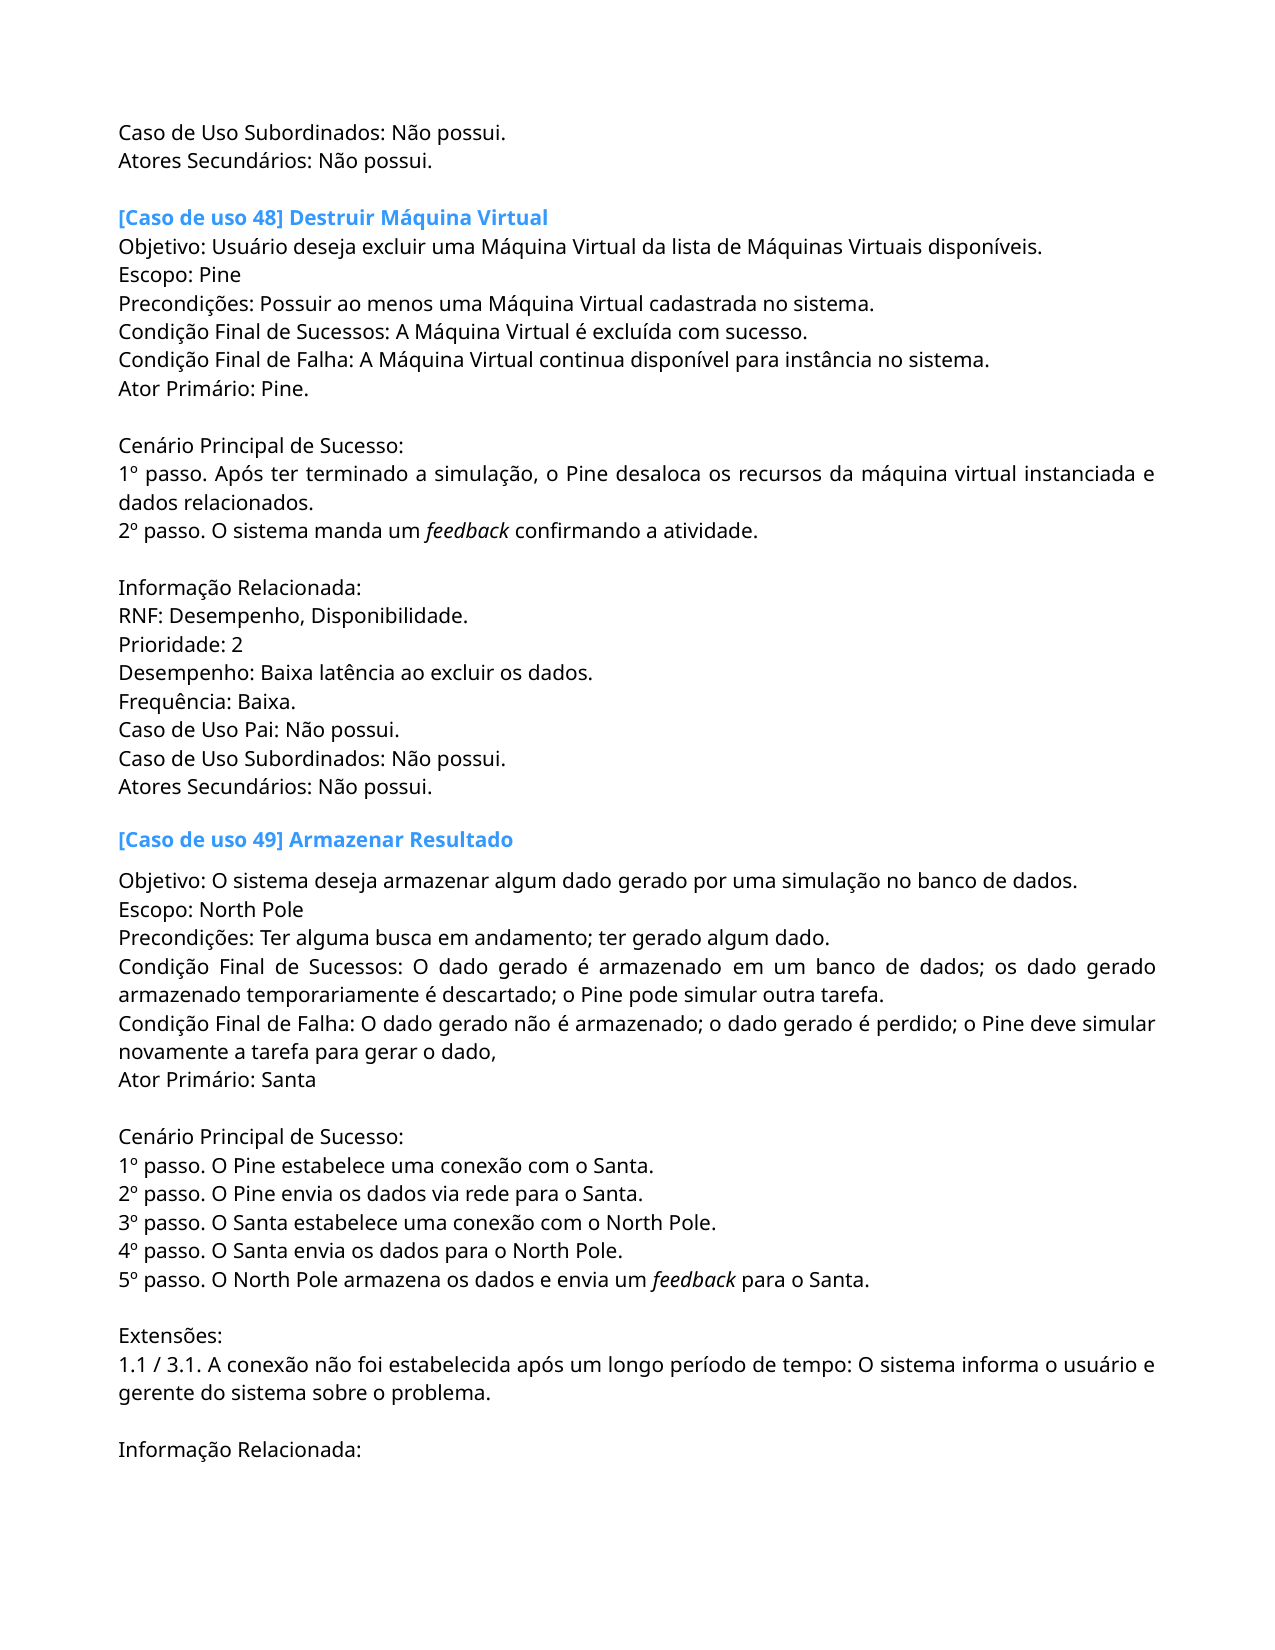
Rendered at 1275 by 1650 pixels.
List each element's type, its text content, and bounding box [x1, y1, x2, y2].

text Condição Final de Sucessos: A Máquina Virtual é excluída com sucesso. [118, 317, 1157, 346]
text Desempenho: Baixa latência ao excluir os dados. [118, 658, 1157, 687]
text 2º passo. O sistema manda um feedback confirmando a atividade. [118, 516, 1157, 545]
text Atores Secundários: Não possui. [118, 147, 1157, 175]
text Escopo: Pine [118, 260, 1157, 289]
text Prioridade: 2 [118, 630, 1157, 658]
text 1º passo. Após ter terminado a simulação, o Pine desaloca os recursos da máquina virtual instanciada e dados relacionados. [118, 459, 1157, 516]
text Informação Relacionada: [118, 573, 1157, 602]
title [Caso de uso 49] Armazenar Resultado [118, 826, 1157, 854]
text Cenário Principal de Sucesso: [118, 431, 1157, 459]
text Ator Primário: Santa [118, 1066, 1157, 1094]
text Caso de Uso Pai: Não possui. [118, 715, 1157, 744]
text Condição Final de Falha: O dado gerado não é armazenado; o dado gerado é perdido; o Pine deve simular novamente a tarefa para gerar o dado, [118, 1009, 1157, 1066]
text 1.1 / 3.1. A conexão não foi estabelecida após um longo período de tempo: O sistema informa o usuário e gerente do sistema sobre o problema. [118, 1350, 1157, 1407]
text [Caso de uso 48] Destruir Máquina Virtual [118, 203, 1157, 232]
text Caso de Uso Subordinados: Não possui. [118, 744, 1157, 772]
text Informação Relacionada: [118, 1435, 1157, 1464]
text Frequência: Baixa. [118, 687, 1157, 715]
text 4º passo. O Santa envia os dados para o North Pole. [118, 1236, 1157, 1265]
text Precondições: Ter alguma busca em andamento; ter gerado algum dado. [118, 923, 1157, 952]
text Objetivo: O sistema deseja armazenar algum dado gerado por uma simulação no banco de dados. [118, 867, 1157, 895]
text Atores Secundários: Não possui. [118, 772, 1157, 801]
text Escopo: North Pole [118, 895, 1157, 923]
text 2º passo. O Pine envia os dados via rede para o Santa. [118, 1179, 1157, 1208]
text 3º passo. O Santa estabelece uma conexão com o North Pole. [118, 1208, 1157, 1236]
text RNF: Desempenho, Disponibilidade. [118, 602, 1157, 630]
text Extensões: [118, 1322, 1157, 1350]
text Condição Final de Falha: A Máquina Virtual continua disponível para instância no sistema. [118, 346, 1157, 374]
text 1º passo. O Pine estabelece uma conexão com o Santa. [118, 1151, 1157, 1179]
text 5º passo. O North Pole armazena os dados e envia um feedback para o Santa. [118, 1265, 1157, 1293]
text Cenário Principal de Sucesso: [118, 1122, 1157, 1151]
text Condição Final de Sucessos: O dado gerado é armazenado em um banco de dados; os dado gerado armazenado temporariamente é descartado; o Pine pode simular outra tarefa. [118, 952, 1157, 1009]
text Caso de Uso Subordinados: Não possui. [118, 118, 1157, 147]
text Objetivo: Usuário deseja excluir uma Máquina Virtual da lista de Máquinas Virtuais disponíveis. [118, 232, 1157, 260]
text Ator Primário: Pine. [118, 374, 1157, 402]
text Precondições: Possuir ao menos uma Máquina Virtual cadastrada no sistema. [118, 289, 1157, 317]
